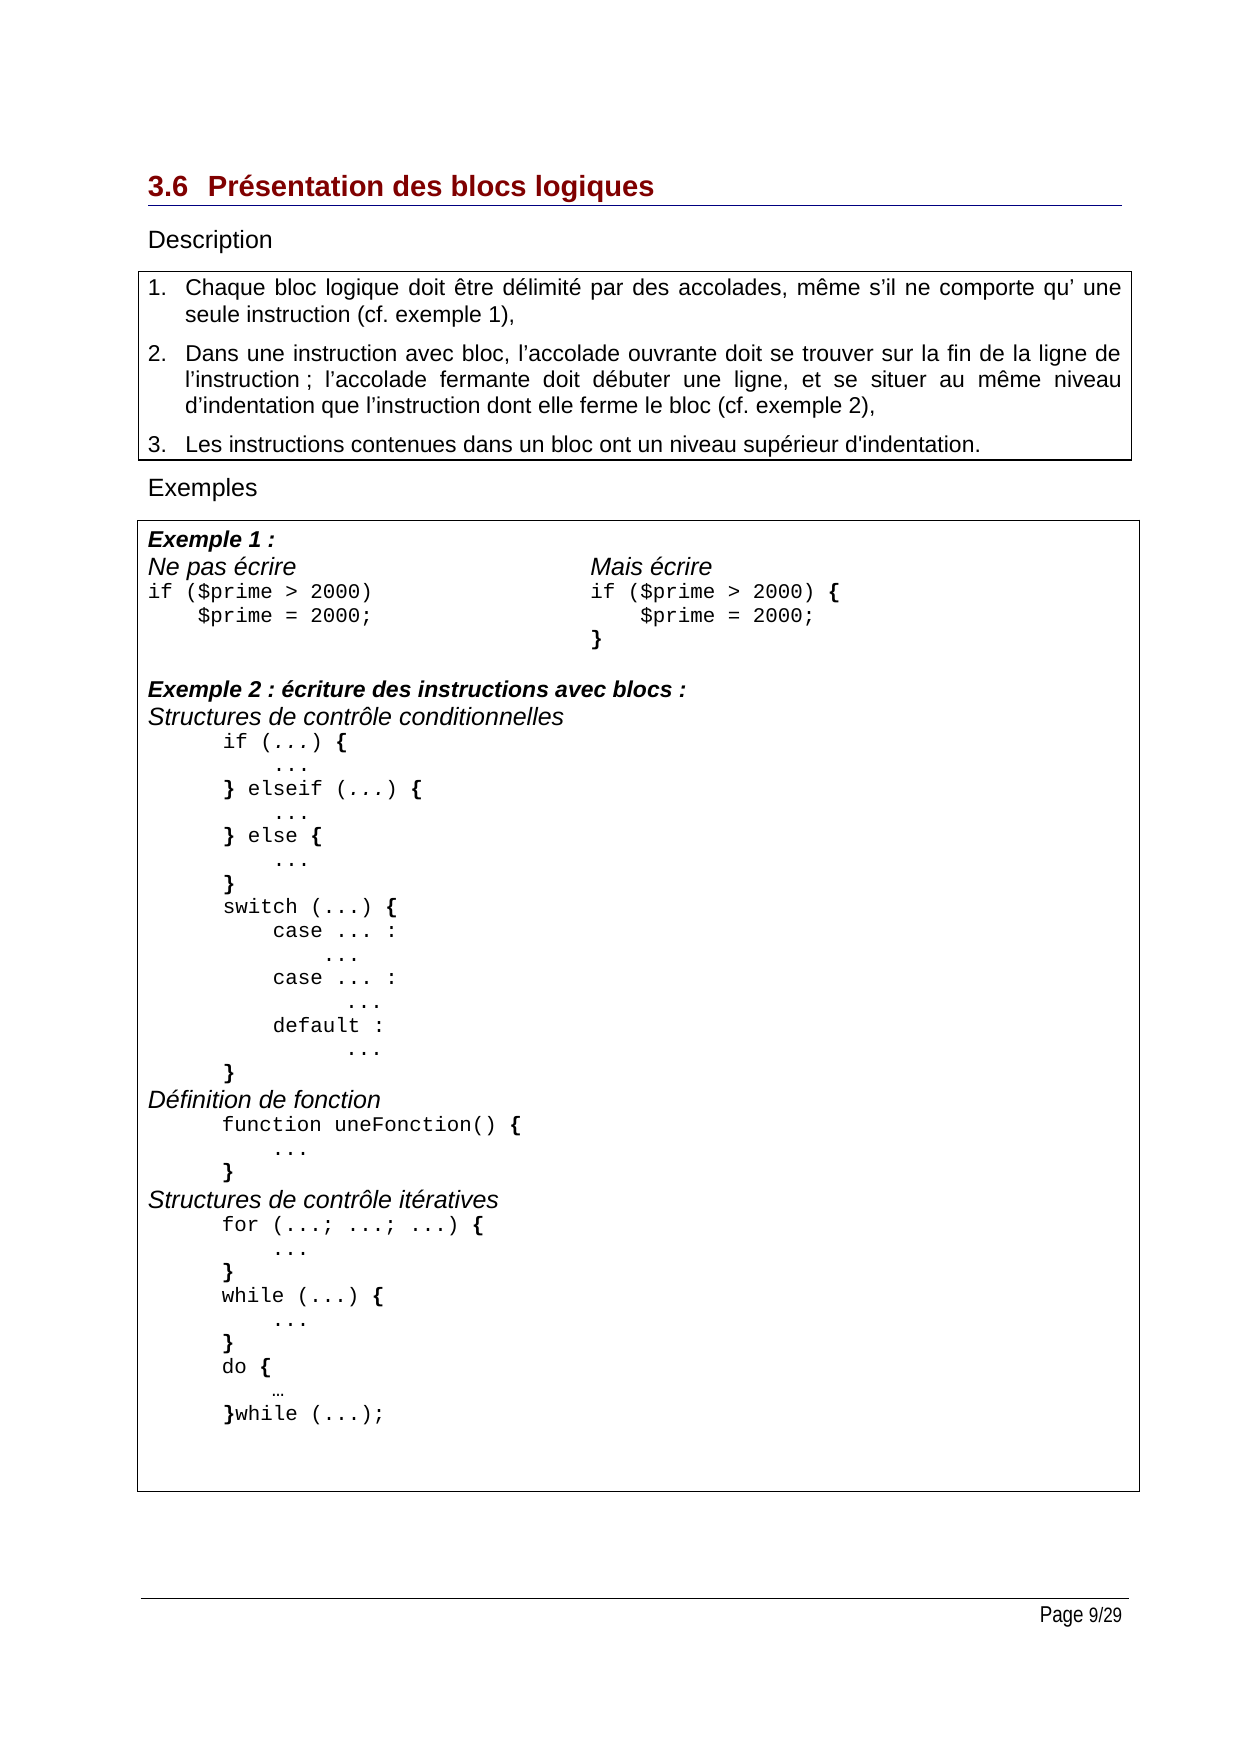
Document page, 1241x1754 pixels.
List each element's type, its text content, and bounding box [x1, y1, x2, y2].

text while (...) { [148, 1285, 1122, 1308]
text ... [148, 944, 1122, 967]
text for (...; ...; ...) { [148, 1214, 1122, 1238]
subtitle Présentation des blocs logiques [148, 169, 1122, 205]
text } [148, 1062, 1122, 1086]
text Exemple 1 : [138, 521, 1139, 552]
text $prime = 2000; $prime = 2000; [148, 605, 1122, 628]
text Structures de contrôle conditionnelles [148, 702, 1122, 731]
text function uneFonction() { [148, 1114, 1122, 1138]
text case ... : [148, 920, 1122, 944]
list Les instructions contenues dans un bloc ont un niveau supérieur d'indentation. [139, 428, 1131, 459]
text Structures de contrôle itératives [148, 1185, 1122, 1214]
text do { [148, 1356, 1122, 1373]
text ... [148, 1038, 1122, 1062]
text } [148, 1162, 1122, 1185]
text ... [148, 802, 1122, 825]
text } [148, 873, 1122, 896]
text if (...) { [148, 731, 1122, 754]
text Exemples [148, 473, 1122, 502]
text if ($prime > 2000) if ($prime > 2000) { [148, 581, 1122, 605]
list Chaque bloc logique doit être délimité par des accolades, même s’il ne comporte qu’ une seule instruction (cf. exemple 1), [139, 272, 1131, 327]
text } else { [148, 825, 1122, 849]
text Description [148, 225, 1122, 253]
list Dans une instruction avec bloc, l’accolade ouvrante doit se trouver sur la fin de la ligne de l’instruction ; l’accolade fermante doit débuter une ligne, et se situer au même niveau d’indentation que l’instruction dont elle ferme le bloc (cf. exemple 2), [139, 336, 1131, 419]
text } [148, 1261, 1122, 1285]
text Définition de fonction [148, 1086, 1122, 1114]
text ... [148, 754, 1122, 778]
text Exemple 2 : écriture des instructions avec blocs : [148, 676, 1122, 702]
text ... [148, 1238, 1122, 1261]
text default : [148, 1014, 1122, 1038]
text case ... : [148, 967, 1122, 991]
text … }while (...); [138, 1373, 1139, 1491]
text } elseif (...) { [148, 778, 1122, 802]
text ... [148, 1308, 1122, 1332]
text ... [148, 1138, 1122, 1162]
text } [148, 628, 1122, 652]
text ... [148, 849, 1122, 873]
text switch (...) { [148, 896, 1122, 920]
text Ne pas écrire Mais écrire [148, 552, 1122, 581]
text ... [148, 991, 1122, 1014]
text } [148, 1332, 1122, 1356]
